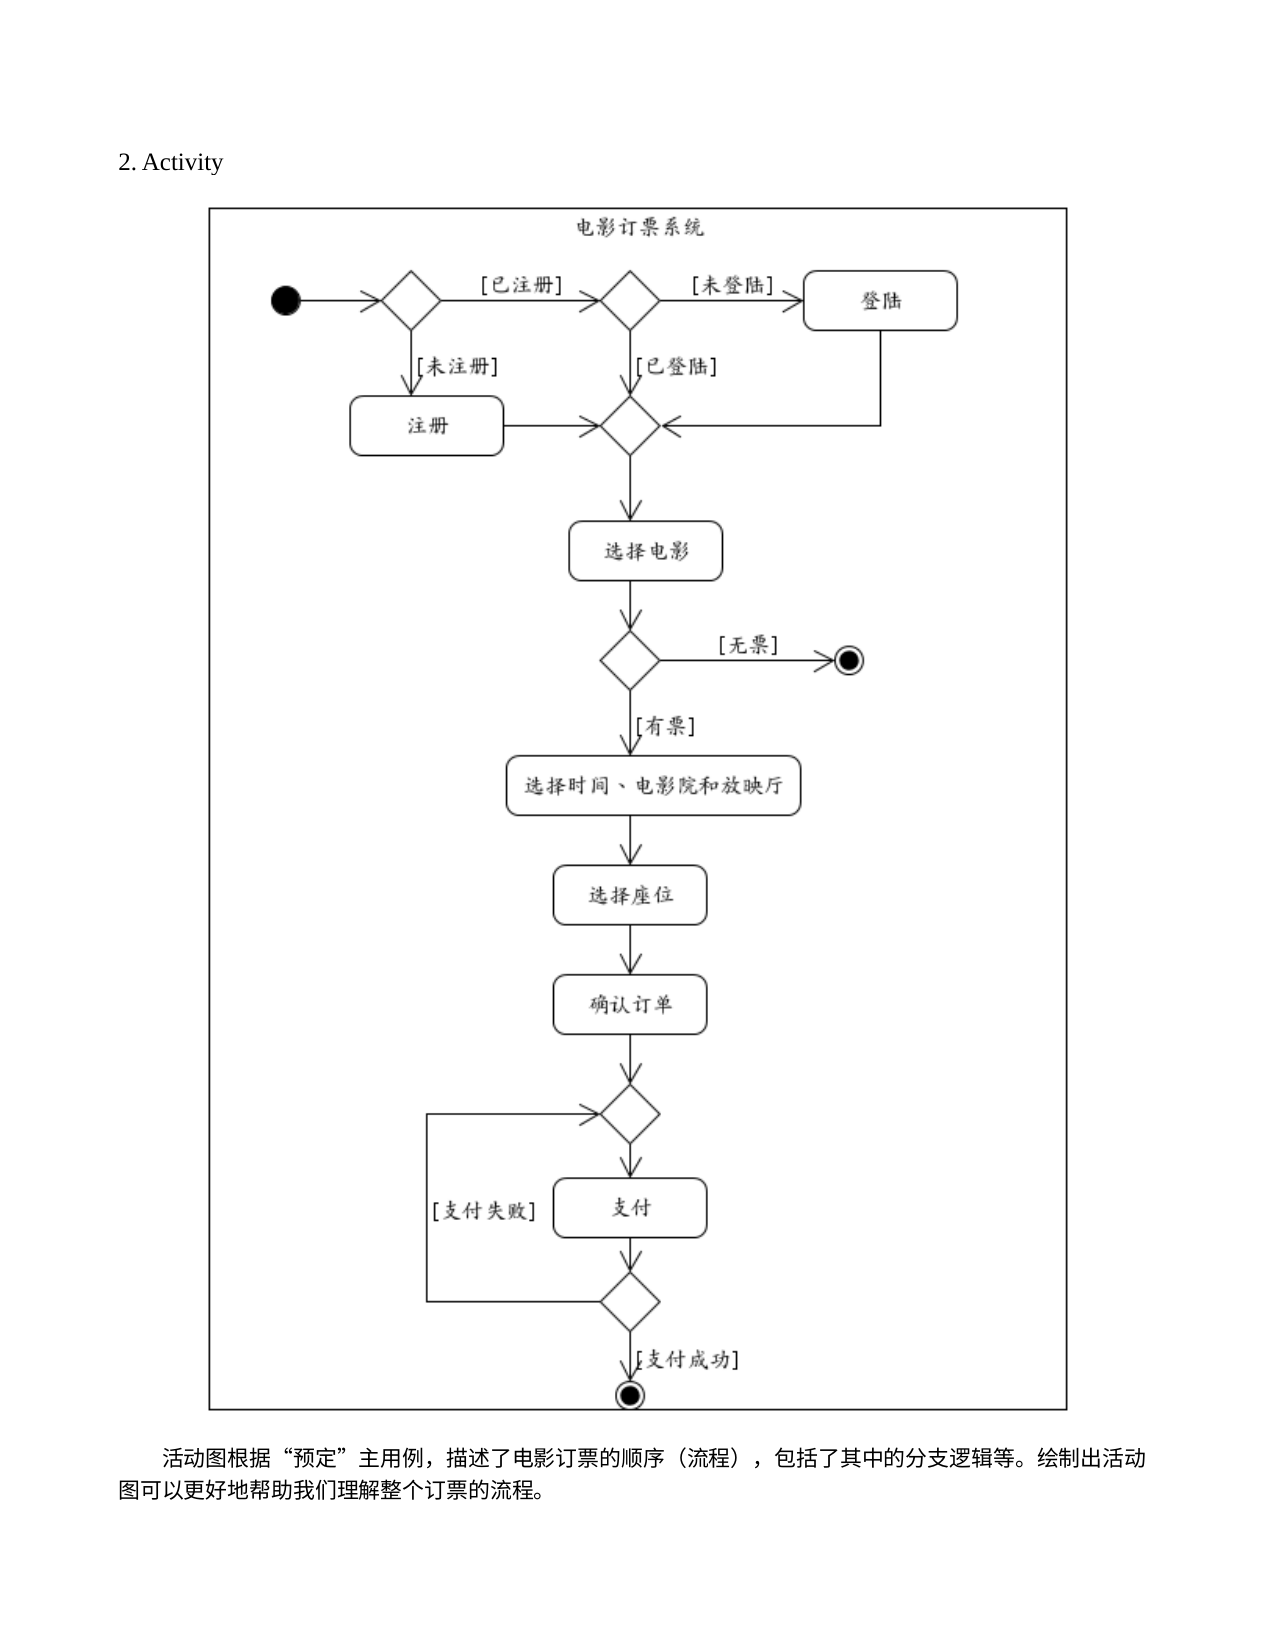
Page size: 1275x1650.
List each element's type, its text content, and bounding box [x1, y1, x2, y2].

text 2. Activity [118, 147, 1157, 176]
text 活动图根据“预定”主用例，描述了电影订票的顺序（流程），包括了其中的分支逻辑等。绘制出活动图可以更好地帮助我们理解整个订票的流程。 [118, 176, 1157, 1504]
picture [176, 175, 1099, 1442]
